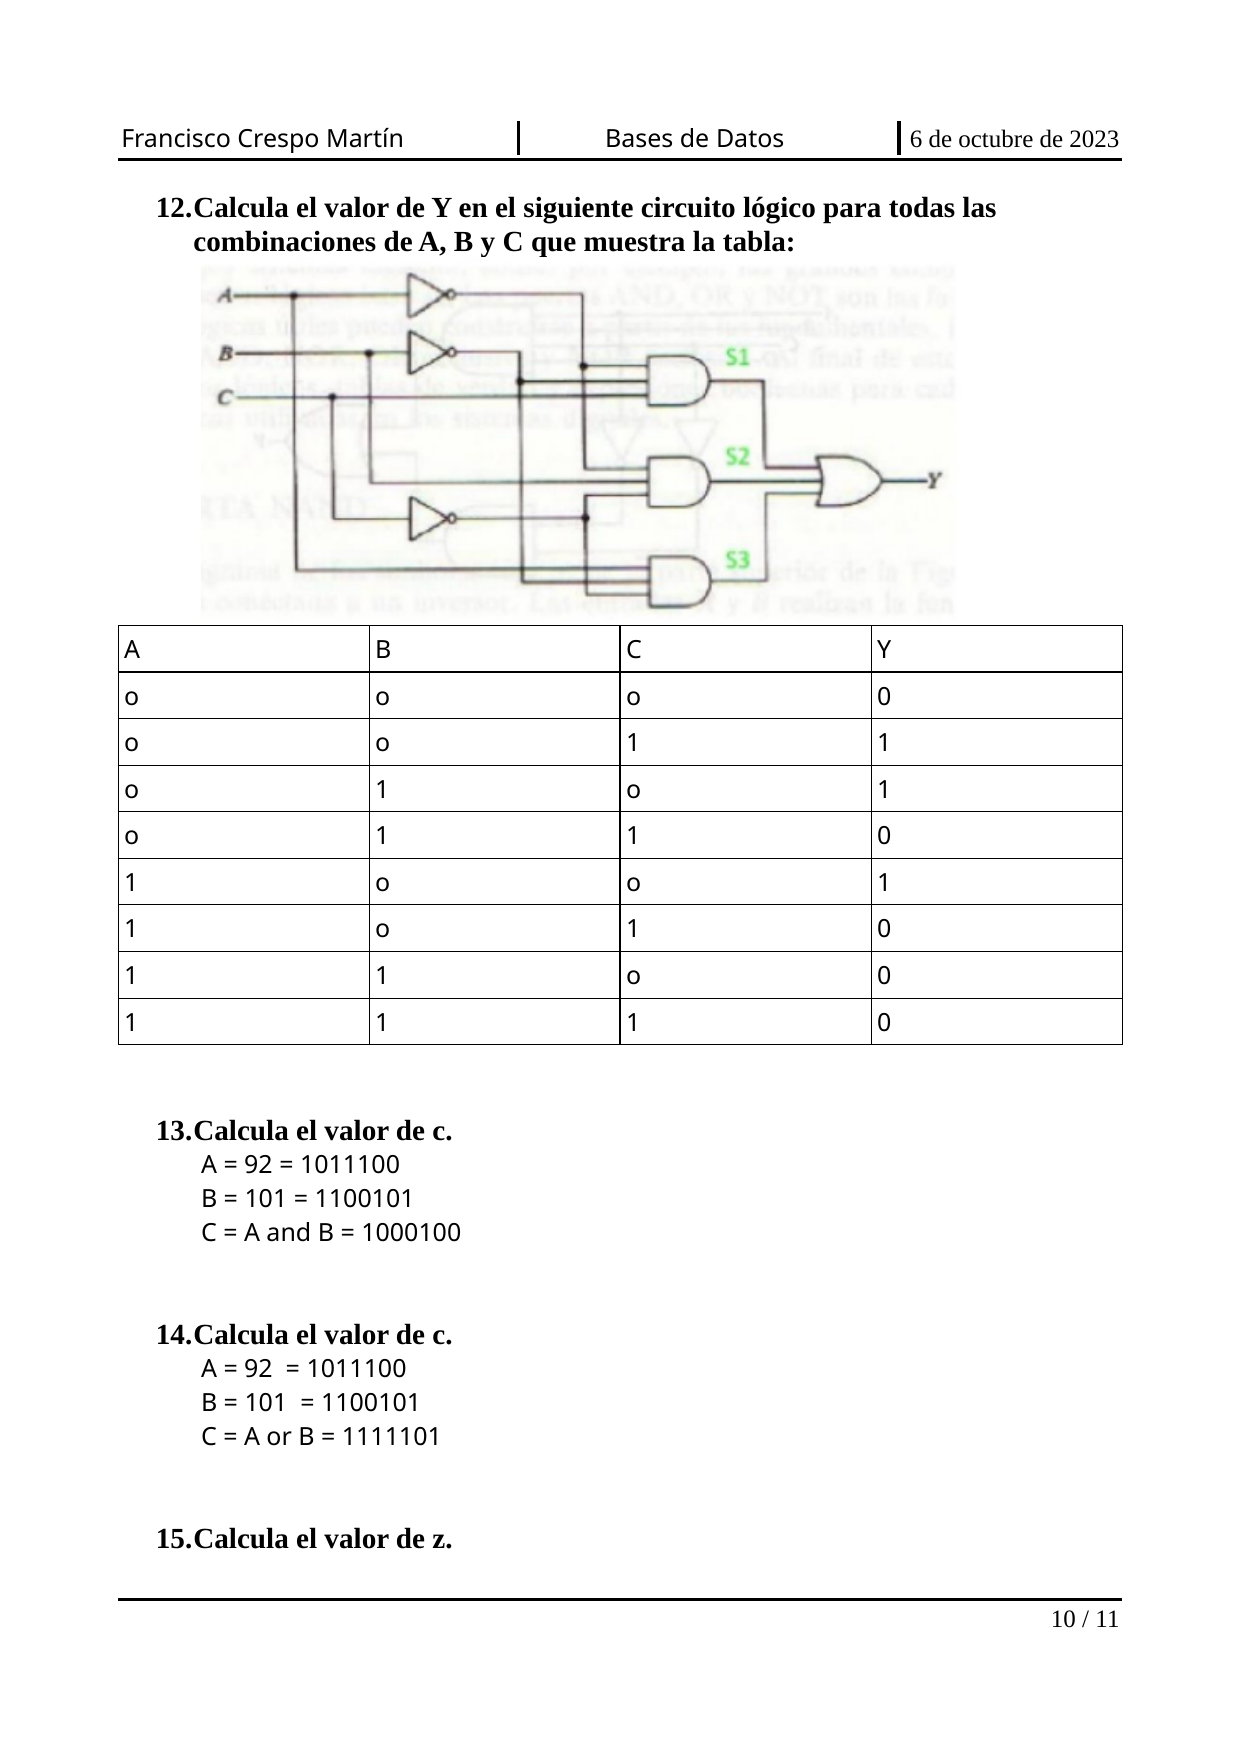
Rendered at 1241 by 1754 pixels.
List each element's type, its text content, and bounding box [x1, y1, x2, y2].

table_cell o [370, 673, 619, 718]
table_cell 1 [621, 719, 871, 764]
table_cell o [119, 673, 369, 718]
table_cell o [119, 812, 369, 858]
table_cell 1 [872, 766, 1122, 811]
table_cell o [621, 859, 871, 904]
subtitle A = 92 = 1011100 [201, 1351, 1122, 1384]
table_cell 0 [872, 905, 1122, 951]
table_cell 1 [119, 859, 369, 904]
subtitle Calcula el valor de c. [156, 1113, 1122, 1147]
table_cell 1 [370, 952, 619, 997]
table_cell o [621, 952, 871, 997]
table_cell 0 [872, 952, 1122, 997]
table_cell 0 [872, 673, 1122, 718]
table_cell o [370, 859, 619, 904]
table_header C [621, 626, 871, 671]
table_cell o [370, 719, 619, 764]
table_cell o [621, 673, 871, 718]
table_cell 1 [370, 812, 619, 858]
table_cell 1 [370, 766, 619, 811]
table_cell o [370, 905, 619, 951]
table_cell 1 [872, 859, 1122, 904]
table_cell 0 [872, 999, 1122, 1044]
subtitle Calcula el valor de Y en el siguiente circuito lógico para todas las combinaciones de A, B y C que muestra la tabla: [156, 191, 1122, 258]
subtitle C = A and B = 1000100 [201, 1215, 1122, 1249]
table_cell 1 [621, 905, 871, 951]
table_header B [370, 626, 619, 671]
table_cell 1 [119, 999, 369, 1044]
table_cell 1 [119, 905, 369, 951]
subtitle B = 101 = 1100101 [201, 1181, 1122, 1215]
table_cell 1 [621, 999, 871, 1044]
table_cell o [621, 766, 871, 811]
picture [200, 257, 978, 625]
table_cell 1 [621, 812, 871, 858]
subtitle Calcula el valor de c. [156, 1317, 1122, 1351]
table_cell o [119, 719, 369, 764]
subtitle Calcula el valor de z. [156, 1521, 1122, 1554]
subtitle B = 101 = 1100101 [201, 1384, 1122, 1419]
table_cell 1 [119, 952, 369, 997]
subtitle C = A or B = 1111101 [201, 1419, 1122, 1453]
table_cell 1 [370, 999, 619, 1044]
table_header A [119, 626, 369, 671]
table_cell o [119, 766, 369, 811]
subtitle A = 92 = 1011100 [201, 1147, 1122, 1181]
table_cell 1 [872, 719, 1122, 764]
table_cell 0 [872, 812, 1122, 858]
table_header Y [872, 626, 1122, 671]
